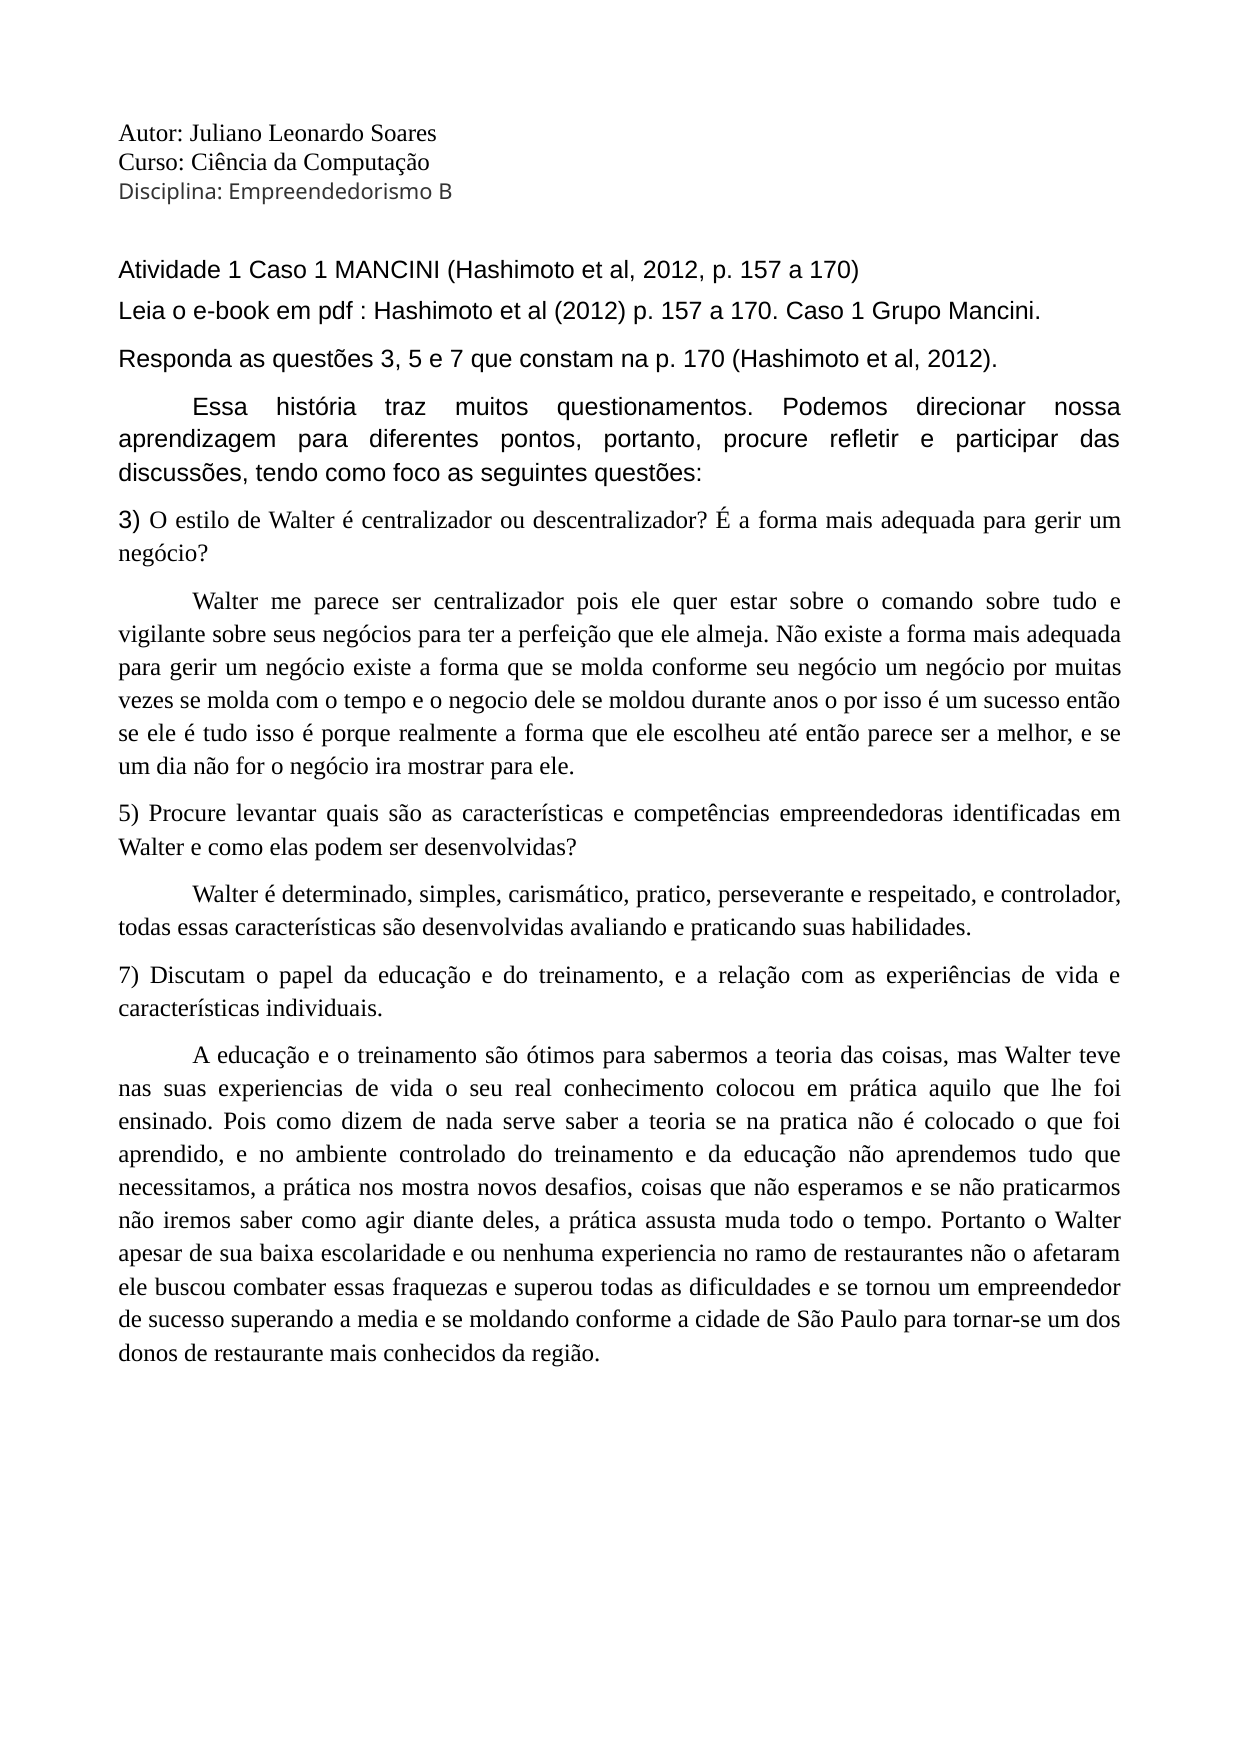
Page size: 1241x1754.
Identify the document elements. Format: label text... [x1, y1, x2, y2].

subtitle Atividade 1 Caso 1 MANCINI (Hashimoto et al, 2012, p. 157 a 170) [118, 255, 1122, 284]
text Essa história traz muitos questionamentos. Podemos direcionar nossa aprendizagem para diferentes pontos, portanto, procure refletir e participar das discussões, tendo como foco as seguintes questões: [118, 391, 1122, 486]
text Curso: Ciência da Computação [118, 147, 1122, 176]
text 5) Procure levantar quais são as características e competências empreendedoras identificadas em Walter e como elas podem ser desenvolvidas? [118, 798, 1122, 860]
text Disciplina: Empreendedorismo B [118, 176, 1122, 205]
text 7) Discutam o papel da educação e do treinamento, e a relação com as experiências de vida e características individuais. [118, 960, 1122, 1022]
text A educação e o treinamento são ótimos para sabermos a teoria das coisas, mas Walter teve nas suas experiencias de vida o seu real conhecimento colocou em prática aquilo que lhe foi ensinado. Pois como dizem de nada serve saber a teoria se na pratica não é colocado o que foi aprendido, e no ambiente controlado do treinamento e da educação não aprendemos tudo que necessitamos, a prática nos mostra novos desafios, coisas que não esperamos e se não praticarmos não iremos saber como agir diante deles, a prática assusta muda todo o tempo. Portanto o Walter apesar de sua baixa escolaridade e ou nenhuma experiencia no ramo de restaurantes não o afetaram ele buscou combater essas fraquezas e superou todas as dificuldades e se tornou um empreendedor de sucesso superando a media e se moldando conforme a cidade de São Paulo para tornar-se um dos donos de restaurante mais conhecidos da região. [118, 1040, 1122, 1366]
text Leia o e-book em pdf : Hashimoto et al (2012) p. 157 a 170. Caso 1 Grupo Mancini. [118, 296, 1122, 325]
text Walter é determinado, simples, carismático, pratico, perseverante e respeitado, e controlador, todas essas características são desenvolvidas avaliando e praticando suas habilidades. [118, 879, 1122, 941]
text Autor: Juliano Leonardo Soares [118, 118, 1122, 147]
text Walter me parece ser centralizador pois ele quer estar sobre o comando sobre tudo e vigilante sobre seus negócios para ter a perfeição que ele almeja. Não existe a forma mais adequada para gerir um negócio existe a forma que se molda conforme seu negócio um negócio por muitas vezes se molda com o tempo e o negocio dele se moldou durante anos o por isso é um sucesso então se ele é tudo isso é porque realmente a forma que ele escolheu até então parece ser a melhor, e se um dia não for o negócio ira mostrar para ele. [118, 586, 1122, 780]
text Responda as questões 3, 5 e 7 que constam na p. 170 (Hashimoto et al, 2012). [118, 344, 1122, 373]
text 3) O estilo de Walter é centralizador ou descentralizador? É a forma mais adequada para gerir um negócio? [118, 505, 1122, 567]
